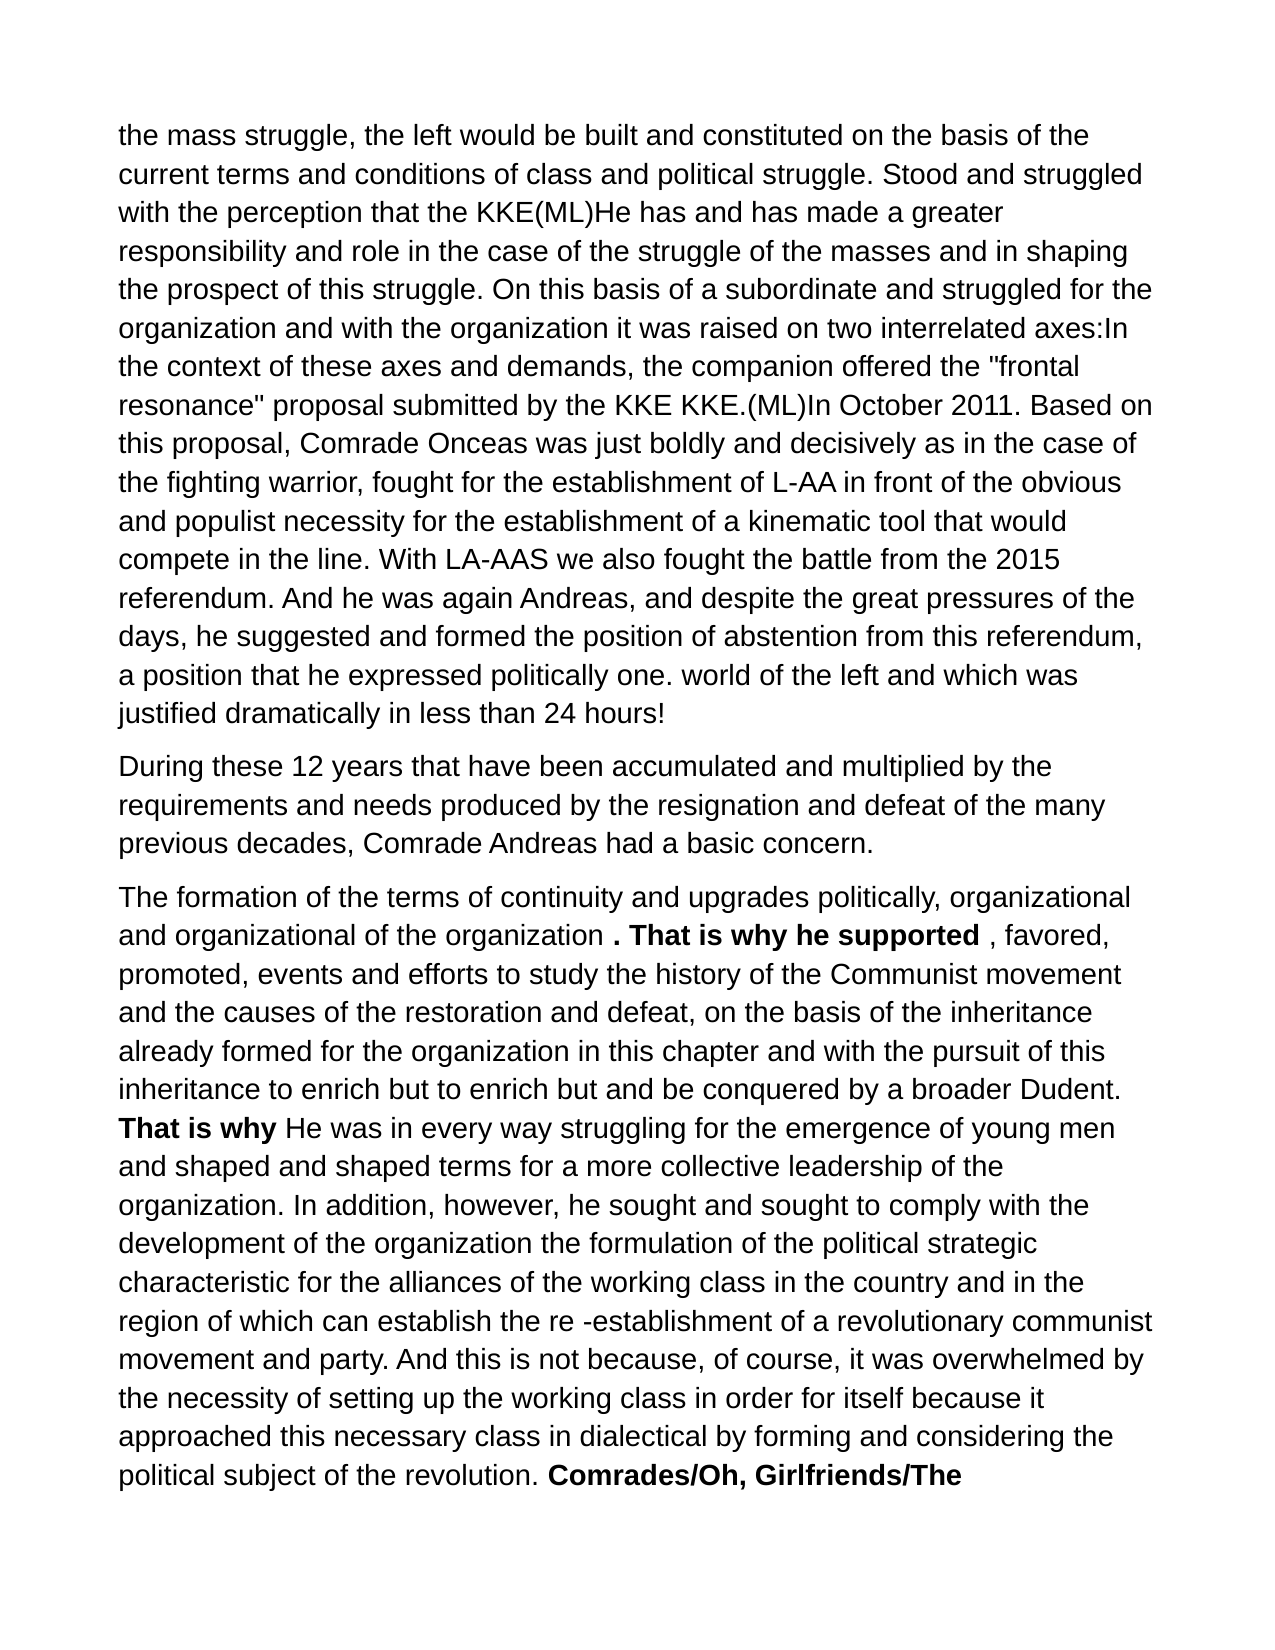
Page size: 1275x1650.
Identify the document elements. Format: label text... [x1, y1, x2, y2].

text the mass struggle, the left would be built and constituted on the basis of the current terms and conditions of class and political struggle. Stood and struggled with the perception that the KKE(ML)He has and has made a greater responsibility and role in the case of the struggle of the masses and in shaping the prospect of this struggle. On this basis of a subordinate and struggled for the organization and with the organization it was raised on two interrelated axes:In the context of these axes and demands, the companion offered the "frontal resonance" proposal submitted by the KKE KKE.(ML)In October 2011. Based on this proposal, Comrade Onceas was just boldly and decisively as in the case of the fighting warrior, fought for the establishment of L-AA in front of the obvious and populist necessity for the establishment of a kinematic tool that would compete in the line. With LA-AAS we also fought the battle from the 2015 referendum. And he was again Andreas, and despite the great pressures of the days, he suggested and formed the position of abstention from this referendum, a position that he expressed politically one. world of the left and which was justified dramatically in less than 24 hours! [118, 118, 1157, 730]
text During these 12 years that have been accumulated and multiplied by the requirements and needs produced by the resignation and defeat of the many previous decades, Comrade Andreas had a basic concern. [118, 749, 1157, 860]
text The formation of the terms of continuity and upgrades politically, organizational and organizational of the organization . That is why he supported , favored, promoted, events and efforts to study the history of the Communist movement and the causes of the restoration and defeat, on the basis of the inheritance already formed for the organization in this chapter and with the pursuit of this inheritance to enrich but to enrich but and be conquered by a broader Dudent. That is why He was in every way struggling for the emergence of young men and shaped and shaped terms for a more collective leadership of the organization. In addition, however, he sought and sought to comply with the development of the organization the formulation of the political strategic characteristic for the alliances of the working class in the country and in the region of which can establish the re -establishment of a revolutionary communist movement and party. And this is not because, of course, it was overwhelmed by the necessity of setting up the working class in order for itself because it approached this necessary class in dialectical by forming and considering the political subject of the revolution. Comrades/Oh, Girlfriends/The [118, 879, 1157, 1491]
